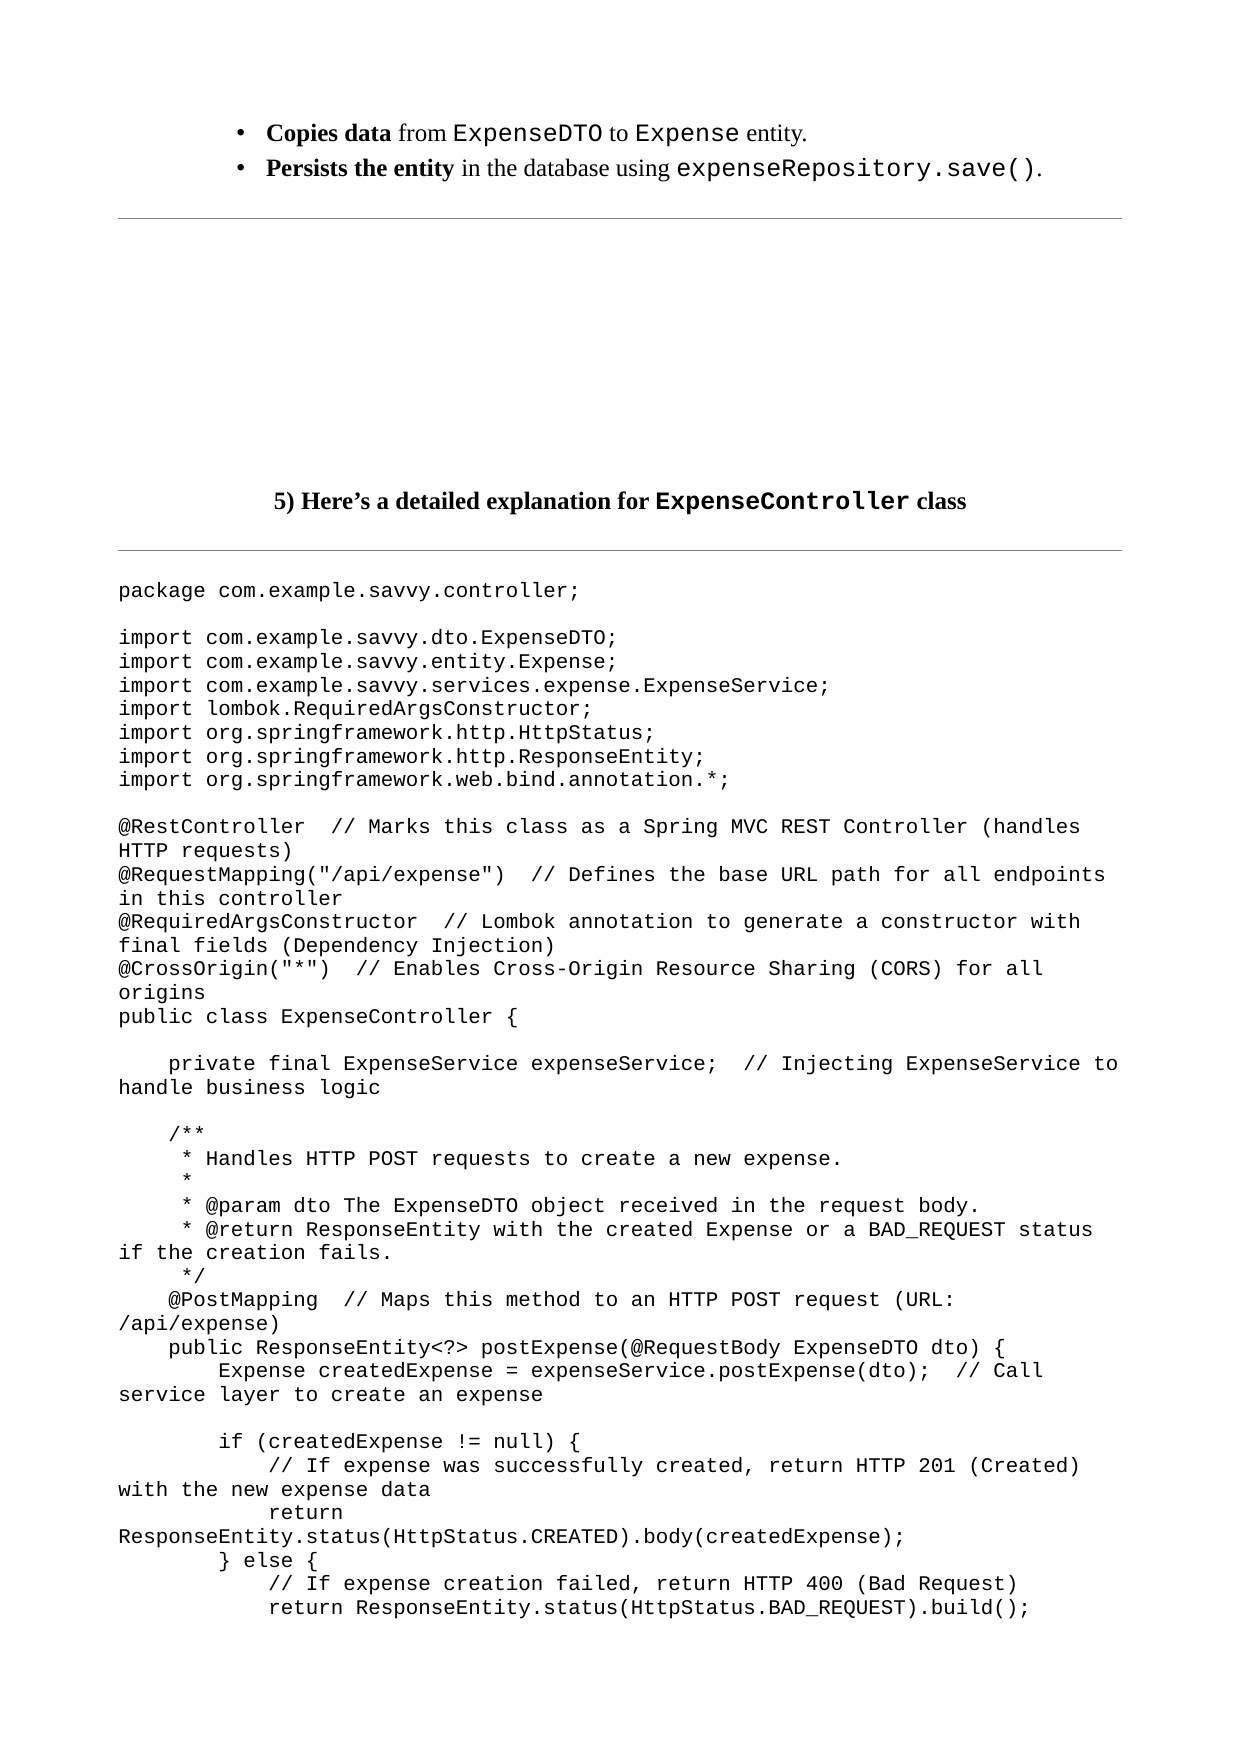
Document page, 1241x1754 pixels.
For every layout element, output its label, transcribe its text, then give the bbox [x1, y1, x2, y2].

text // If expense creation failed, return HTTP 400 (Bad Request) [118, 1573, 1122, 1597]
text public ResponseEntity<?> postExpense(@RequestBody ExpenseDTO dto) { [118, 1337, 1122, 1360]
text import org.springframework.http.HttpStatus; [118, 722, 1122, 746]
text @CrossOrigin("*") // Enables Cross-Origin Resource Sharing (CORS) for all origins [118, 958, 1122, 1006]
text } else { [118, 1549, 1122, 1573]
text * [118, 1171, 1122, 1195]
text if (createdExpense != null) { [118, 1431, 1122, 1455]
text return ResponseEntity.status(HttpStatus.CREATED).body(createdExpense); [118, 1502, 1122, 1549]
list Copies data from ExpenseDTO to Expense entity. [236, 118, 1122, 149]
text * @return ResponseEntity with the created Expense or a BAD_REQUEST status if the creation fails. [118, 1218, 1122, 1266]
text import com.example.savvy.dto.ExpenseDTO; [118, 627, 1122, 651]
text private final ExpenseService expenseService; // Injecting ExpenseService to handle business logic [118, 1053, 1122, 1100]
text public class ExpenseController { [118, 1006, 1122, 1029]
text Expense createdExpense = expenseService.postExpense(dto); // Call service layer to create an expense [118, 1360, 1122, 1408]
text import lombok.RequiredArgsConstructor; [118, 698, 1122, 722]
text * @param dto The ExpenseDTO object received in the request body. [118, 1195, 1122, 1218]
text @RequiredArgsConstructor // Lombok annotation to generate a constructor with final fields (Dependency Injection) [118, 911, 1122, 958]
text @RequestMapping("/api/expense") // Defines the base URL path for all endpoints in this controller [118, 864, 1122, 911]
text @RestController // Marks this class as a Spring MVC REST Controller (handles HTTP requests) [118, 817, 1122, 864]
text import org.springframework.http.ResponseEntity; [118, 746, 1122, 769]
text */ [118, 1266, 1122, 1289]
text package com.example.savvy.controller; [118, 580, 1122, 604]
text // If expense was successfully created, return HTTP 201 (Created) with the new expense data [118, 1455, 1122, 1502]
text return ResponseEntity.status(HttpStatus.BAD_REQUEST).build(); [118, 1597, 1122, 1621]
text import com.example.savvy.entity.Expense; [118, 651, 1122, 675]
list Persists the entity in the database using expenseRepository.save(). [236, 153, 1122, 184]
text * Handles HTTP POST requests to create a new expense. [118, 1148, 1122, 1171]
text 5) Here’s a detailed explanation for ExpenseController class [118, 486, 1122, 517]
text import org.springframework.web.bind.annotation.*; [118, 769, 1122, 793]
text /** [118, 1124, 1122, 1148]
text @PostMapping // Maps this method to an HTTP POST request (URL: /api/expense) [118, 1289, 1122, 1337]
text import com.example.savvy.services.expense.ExpenseService; [118, 675, 1122, 698]
